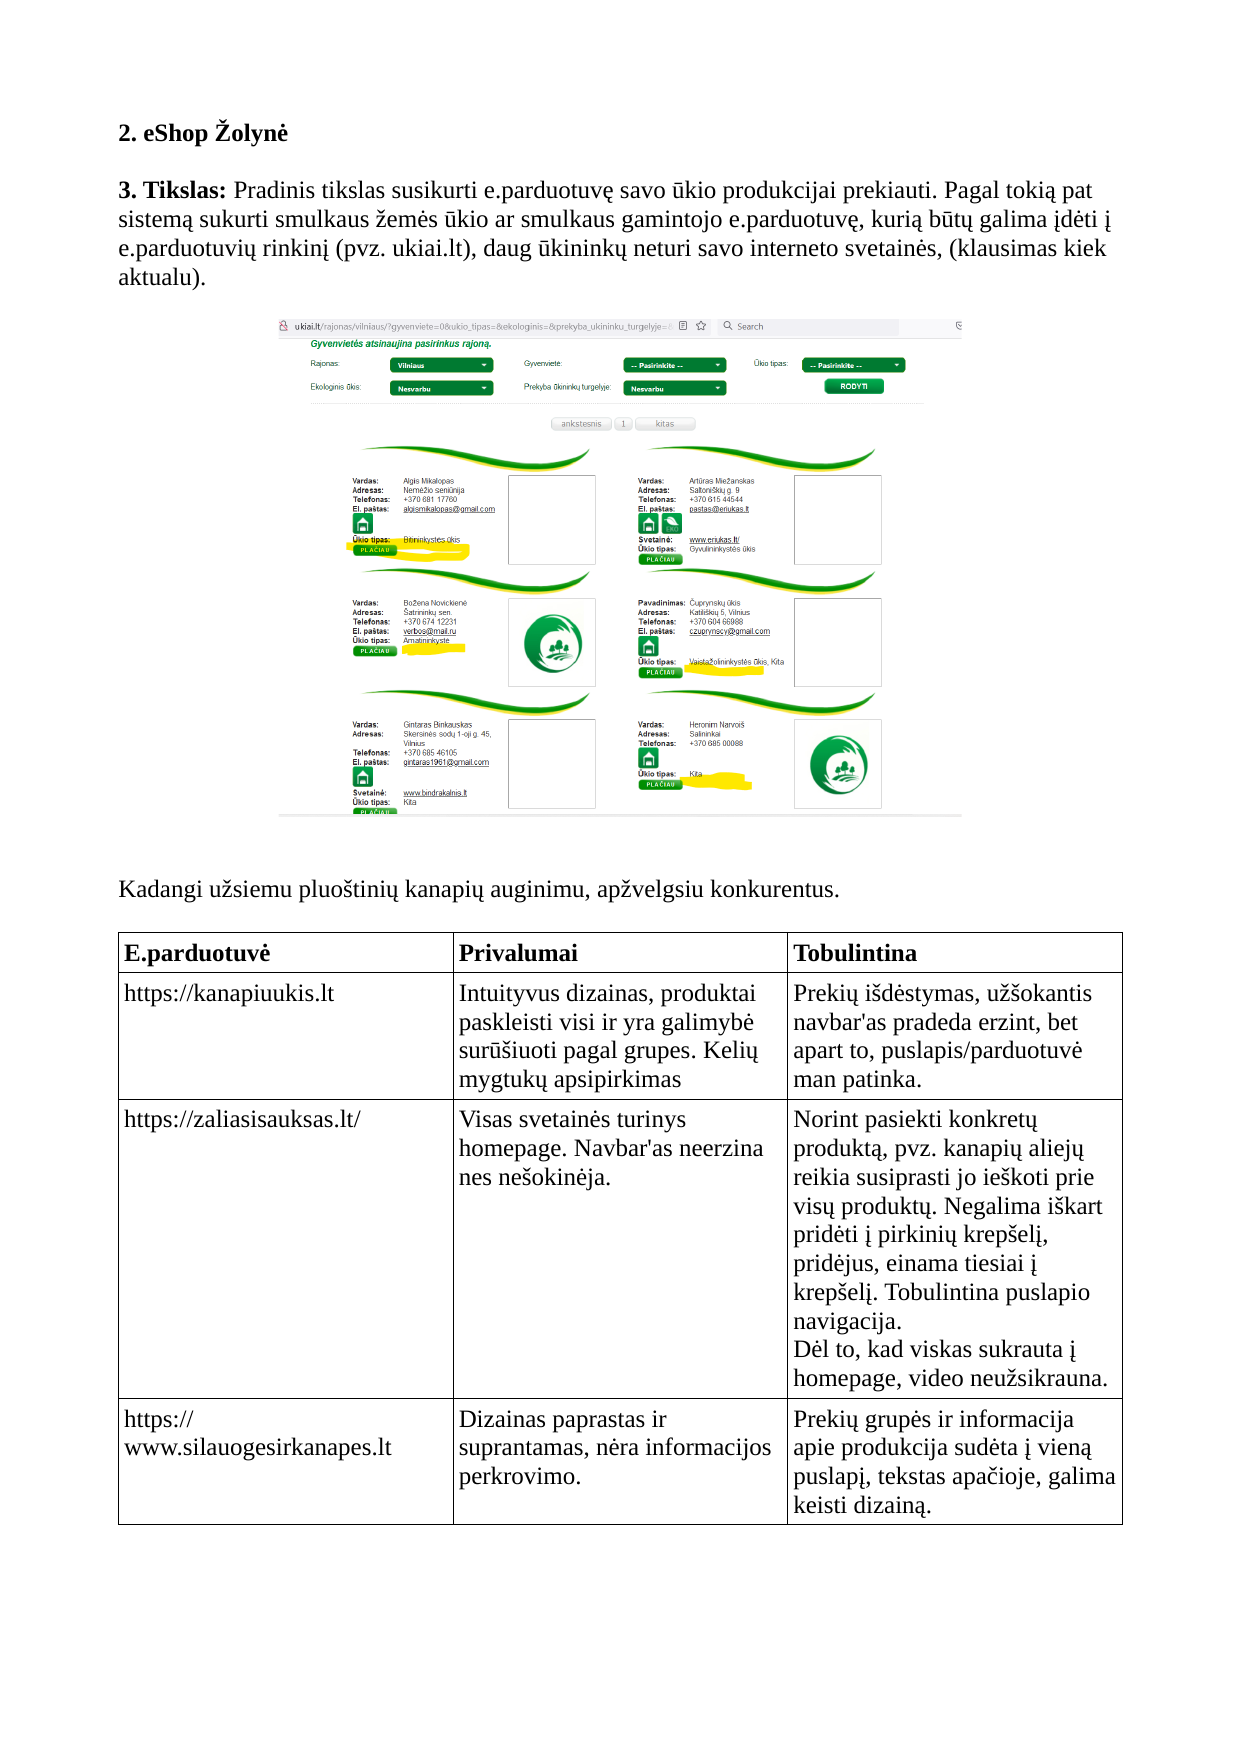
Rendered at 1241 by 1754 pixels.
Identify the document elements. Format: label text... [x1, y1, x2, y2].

table_cell Intuityvus dizainas, produktai paskleisti visi ir yra galimybė surūšiuoti pagal grupes. Kelių mygtukų apsipirkimas [454, 973, 787, 1099]
table_cell Visas svetainės turinys homepage. Navbar'as neerzina nes nešokinėja. [454, 1100, 787, 1398]
picture [278, 319, 962, 817]
text 3. Tikslas: Pradinis tikslas susikurti e.parduotuvę savo ūkio produkcijai prekiauti. Pagal tokią pat sistemą sukurti smulkaus žemės ūkio ar smulkaus gamintojo e.parduotuvę, kurią būtų galima įdėti į e.parduotuvių rinkinį (pvz. ukiai.lt), daug ūkininkų neturi savo interneto svetainės, (klausimas kiek aktualu). [118, 176, 1122, 291]
table_cell https://zaliasisauksas.lt/ [119, 1100, 453, 1398]
text Kadangi užsiemu pluoštinių kanapių auginimu, apžvelgsiu konkurentus. [118, 874, 1122, 903]
table_cell https://www.silauogesirkanapes.lt [119, 1399, 453, 1524]
table_header Tobulintina [788, 933, 1122, 972]
table_cell Prekių grupės ir informacija apie produkcija sudėta į vieną puslapį, tekstas apačioje, galima keisti dizainą. [788, 1399, 1122, 1524]
table_cell Dizainas paprastas ir suprantamas, nėra informacijos perkrovimo. [454, 1399, 787, 1524]
text 2. eShop Žolynė [118, 118, 1122, 147]
table_cell https://kanapiuukis.lt [119, 973, 453, 1099]
table_header Privalumai [454, 933, 787, 972]
table_header E.parduotuvė [119, 933, 453, 972]
table_cell Norint pasiekti konkretų produktą, pvz. kanapių aliejų reikia susiprasti jo ieškoti prie visų produktų. Negalima iškart pridėti į pirkinių krepšelį, pridėjus, einama tiesiai į krepšelį. Tobulintina puslapio navigacija. Dėl to, kad viskas sukrauta į homepage, video neužsikrauna. [788, 1100, 1122, 1398]
table_cell Prekių išdėstymas, užšokantis navbar'as pradeda erzint, bet apart to, puslapis/parduotuvė man patinka. [788, 973, 1122, 1099]
